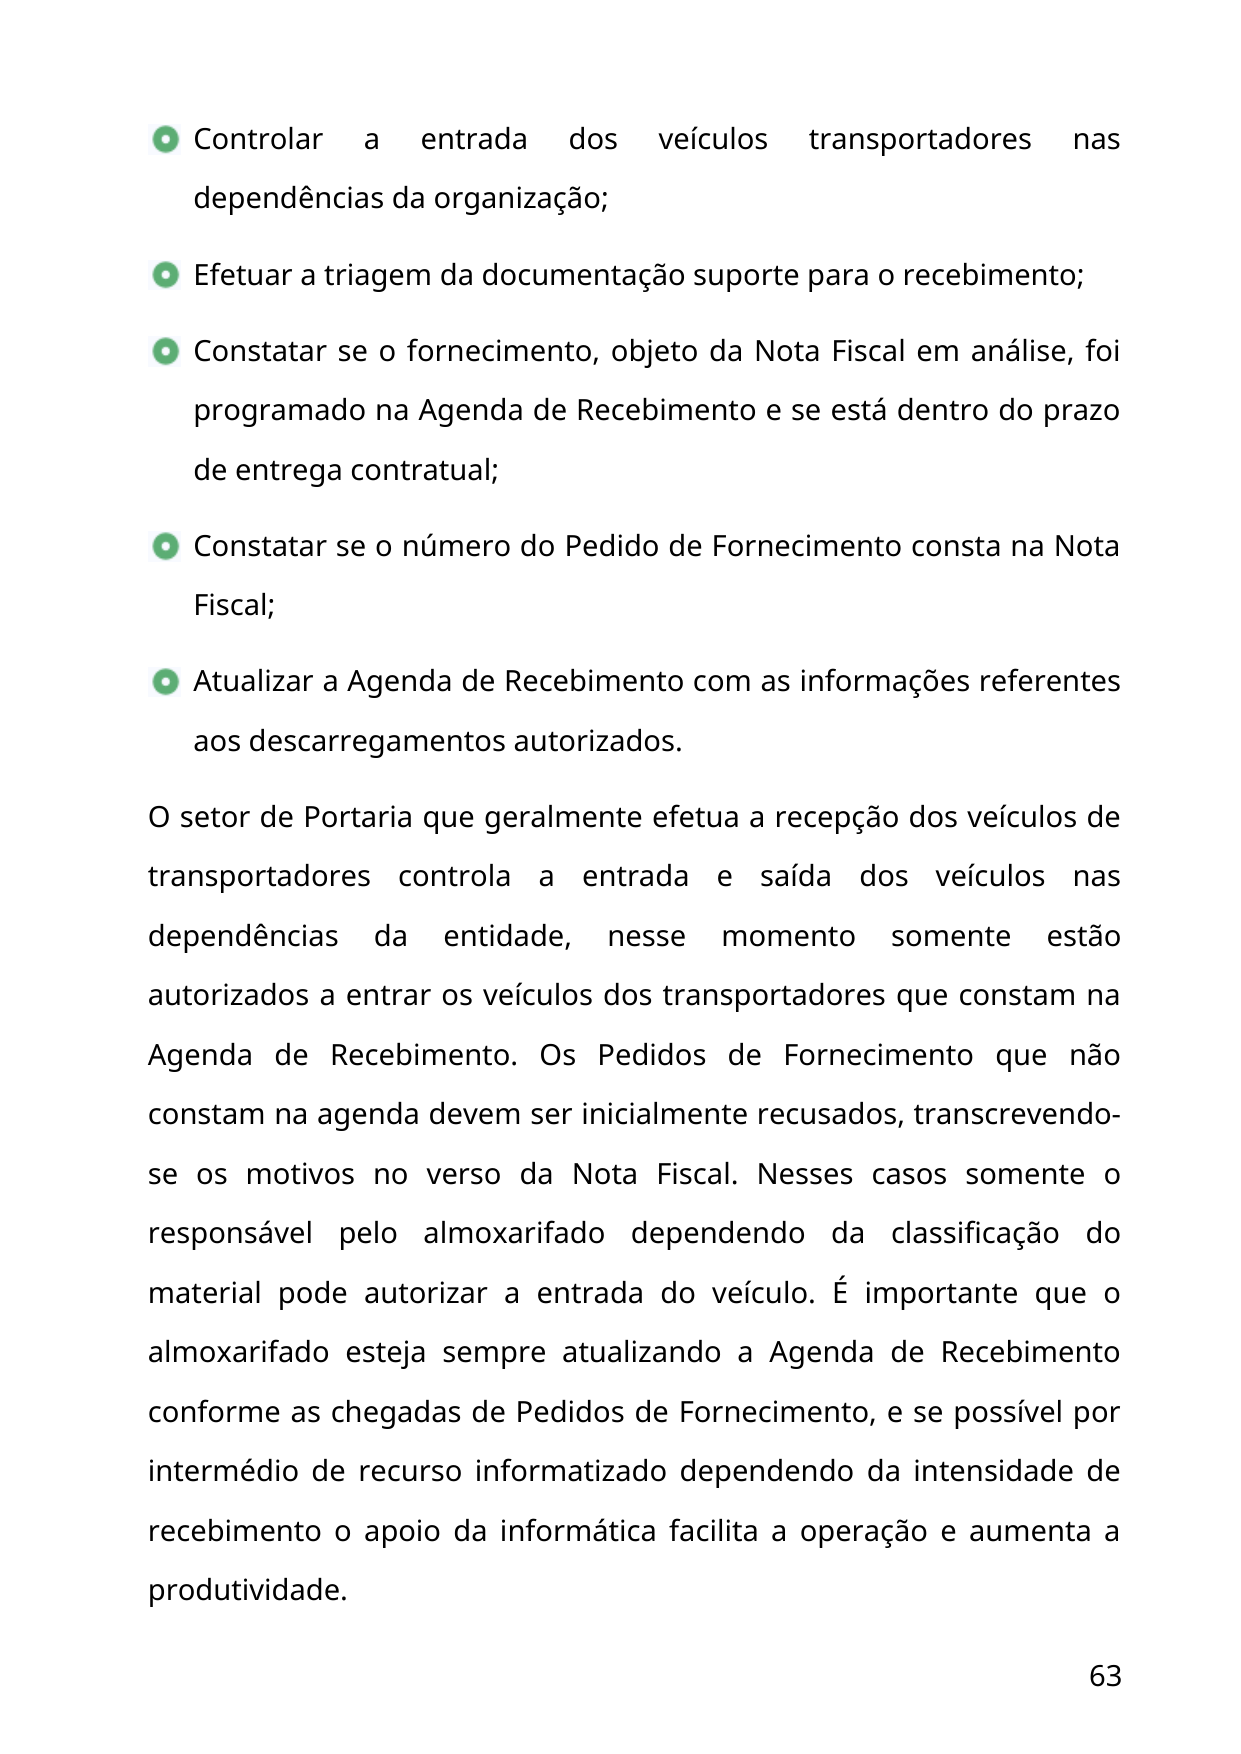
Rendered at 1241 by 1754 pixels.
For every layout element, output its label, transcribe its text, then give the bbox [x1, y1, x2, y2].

list Controlar a entrada dos veículos transportadores nas dependências da organização; [156, 118, 1122, 217]
list Atualizar a Agenda de Recebimento com as informações referentes aos descarregamentos autorizados. [156, 661, 1122, 760]
picture [148, 336, 181, 367]
picture [148, 667, 181, 697]
text O setor de Portaria que geralmente efetua a recepção dos veículos de transportadores controla a entrada e saída dos veículos nas dependências da entidade, nesse momento somente estão autorizados a entrar os veículos dos transportadores que constam na Agenda de Recebimento. Os Pedidos de Fornecimento que não constam na agenda devem ser inicialmente recusados, transcrevendo-se os motivos no verso da Nota Fiscal. Nesses casos somente o responsável pelo almoxarifado dependendo da classificação do material pode autorizar a entrada do veículo. É importante que o almoxarifado esteja sempre atualizando a Agenda de Recebimento conforme as chegadas de Pedidos de Fornecimento, e se possível por intermédio de recurso informatizado dependendo da intensidade de recebimento o apoio da informática facilita a operação e aumenta a produtividade. [148, 796, 1122, 1609]
picture [148, 531, 181, 562]
list Efetuar a triagem da documentação suporte para o recebimento; [156, 254, 1122, 293]
list Constatar se o fornecimento, objeto da Nota Fiscal em análise, foi programado na Agenda de Recebimento e se está dentro do prazo de entrega contratual; [156, 330, 1122, 488]
picture [148, 260, 181, 290]
picture [148, 124, 181, 155]
list Constatar se o número do Pedido de Fornecimento consta na Nota Fiscal; [156, 525, 1122, 624]
